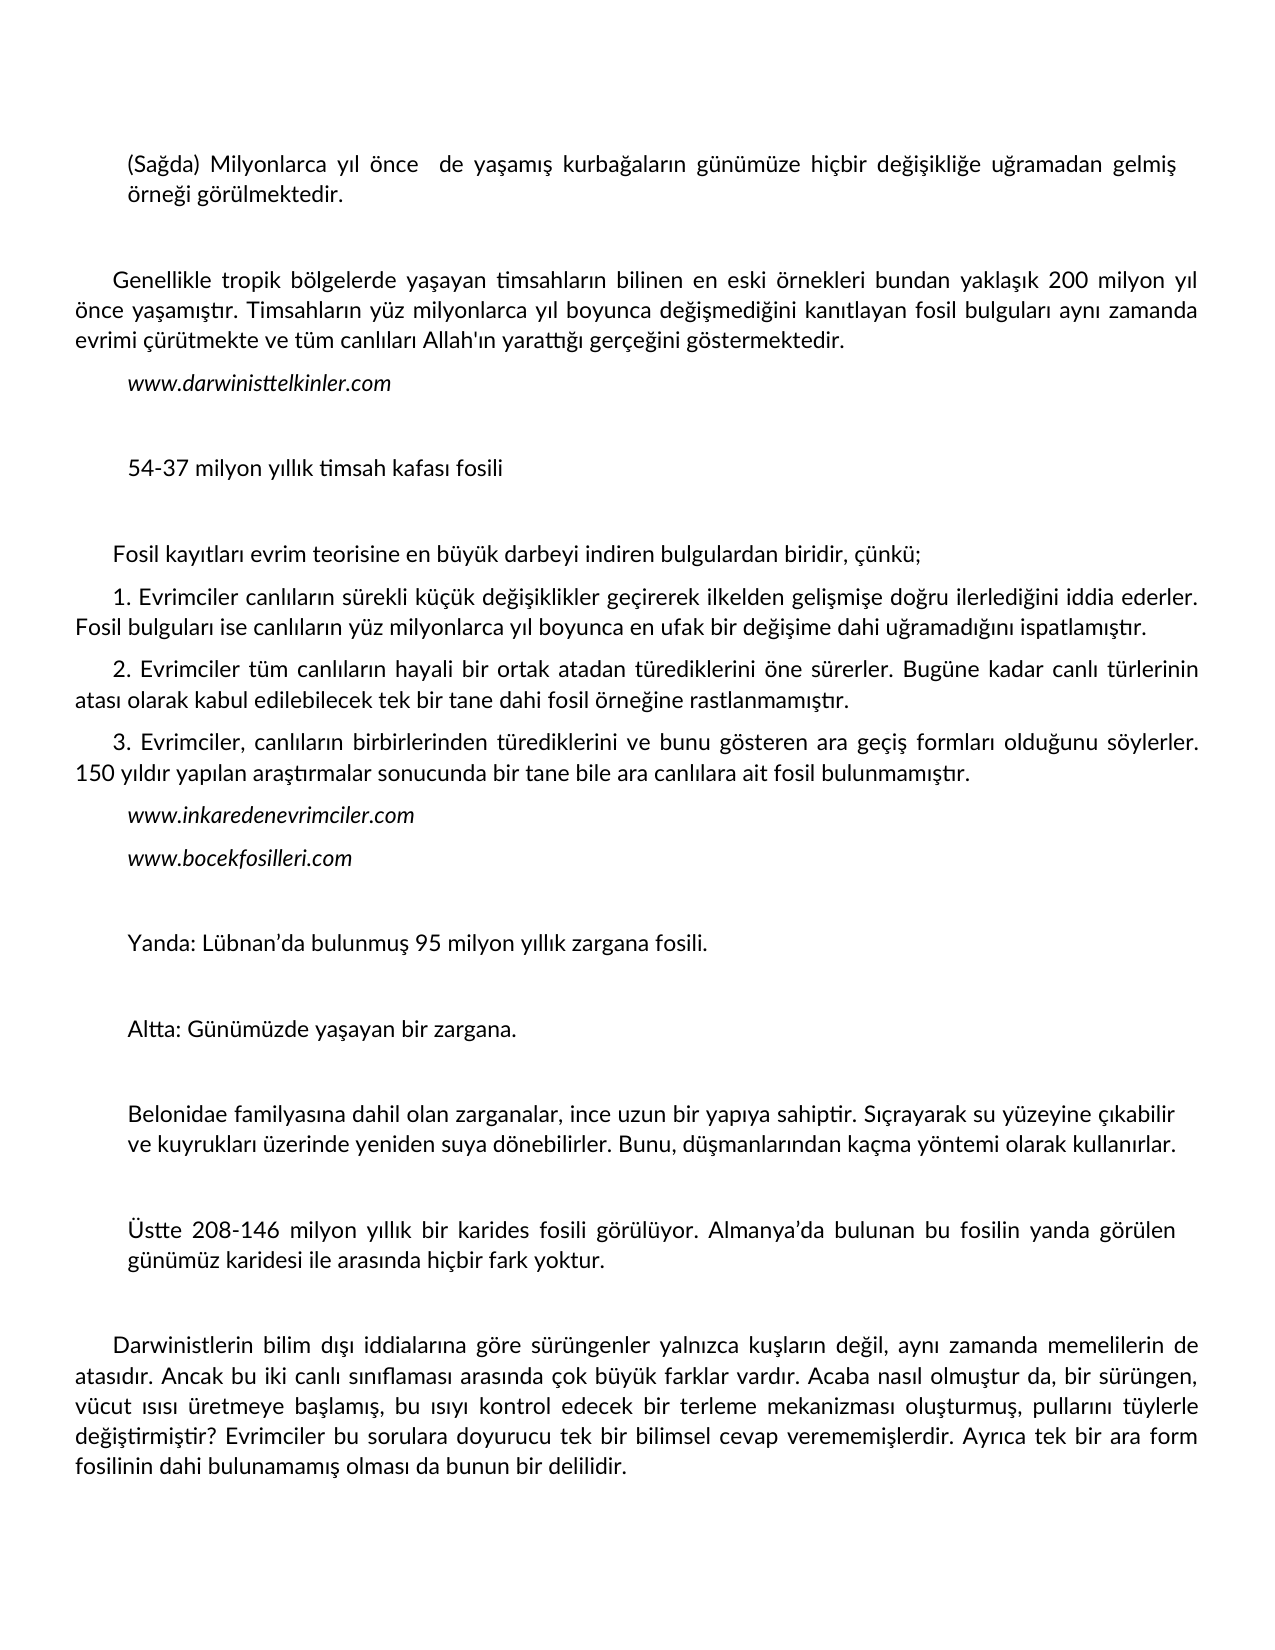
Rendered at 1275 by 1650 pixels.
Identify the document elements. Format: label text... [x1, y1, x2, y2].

text 3. Evrimciler, canlıların birbirlerinden türediklerini ve bunu gösteren ara geçiş formları olduğunu söylerler. 150 yıldır yapılan araştırmalar sonucunda bir tane bile ara canlılara ait fosil bulunmamıştır. [75, 728, 1200, 786]
text www.darwinisttelkinler.com [127, 369, 1177, 396]
text www.bocekfosilleri.com [127, 844, 1177, 871]
text Üstte 208-146 milyon yıllık bir karides fosili görülüyor. Almanya’da bulunan bu fosilin yanda görülen günümüz karidesi ile arasında hiçbir fark yoktur. [127, 1216, 1177, 1273]
text 2. Evrimciler tüm canlıların hayali bir ortak atadan türediklerini öne sürerler. Bugüne kadar canlı türlerinin atası olarak kabul edilebilecek tek bir tane dahi fosil örneğine rastlanmamıştır. [75, 655, 1200, 713]
text 1. Evrimciler canlıların sürekli küçük değişiklikler geçirerek ilkelden gelişmişe doğru ilerlediğini iddia ederler. Fosil bulguları ise canlıların yüz milyonlarca yıl boyunca en ufak bir değişime dahi uğramadığını ispatlamıştır. [75, 582, 1200, 640]
text (Sağda) Milyonlarca yıl önce de yaşamış kurbağaların günümüze hiçbir değişikliğe uğramadan gelmiş örneği görülmektedir. [127, 150, 1177, 208]
text Yanda: Lübnan’da bulunmuş 95 milyon yıllık zargana fosili. [127, 929, 1177, 957]
text Belonidae familyasına dahil olan zarganalar, ince uzun bir yapıya sahiptir. Sıçrayarak su yüzeyine çıkabilir ve kuyrukları üzerinde yeniden suya dönebilirler. Bunu, düşmanlarından kaçma yöntemi olarak kullanırlar. [127, 1100, 1177, 1158]
text www.inkaredenevrimciler.com [127, 801, 1177, 828]
text 54-37 milyon yıllık timsah kafası fosili [127, 454, 1177, 482]
text Genellikle tropik bölgelerde yaşayan timsahların bilinen en eski örnekleri bundan yaklaşık 200 milyon yıl önce yaşamıştır. Timsahların yüz milyonlarca yıl boyunca değişmediğini kanıtlayan fosil bulguları aynı zamanda evrimi çürütmekte ve tüm canlıları Allah'ın yarattığı gerçeğini göstermektedir. [75, 266, 1200, 353]
text Altta: Günümüzde yaşayan bir zargana. [127, 1014, 1177, 1042]
text Darwinistlerin bilim dışı iddialarına göre sürüngenler yalnızca kuşların değil, aynı zamanda memelilerin de atasıdır. Ancak bu iki canlı sınıflaması arasında çok büyük farklar vardır. Acaba nasıl olmuştur da, bir sürüngen, vücut ısısı üretmeye başlamış, bu ısıyı kontrol edecek bir terleme mekanizması oluşturmuş, pullarını tüylerle değiştirmiştir? Evrimciler bu sorulara doyurucu tek bir bilimsel cevap verememişlerdir. Ayrıca tek bir ara form fosilinin dahi bulunamamış olması da bunun bir delilidir. [75, 1331, 1200, 1479]
text Fosil kayıtları evrim teorisine en büyük darbeyi indiren bulgulardan biridir, çünkü; [75, 539, 1200, 567]
